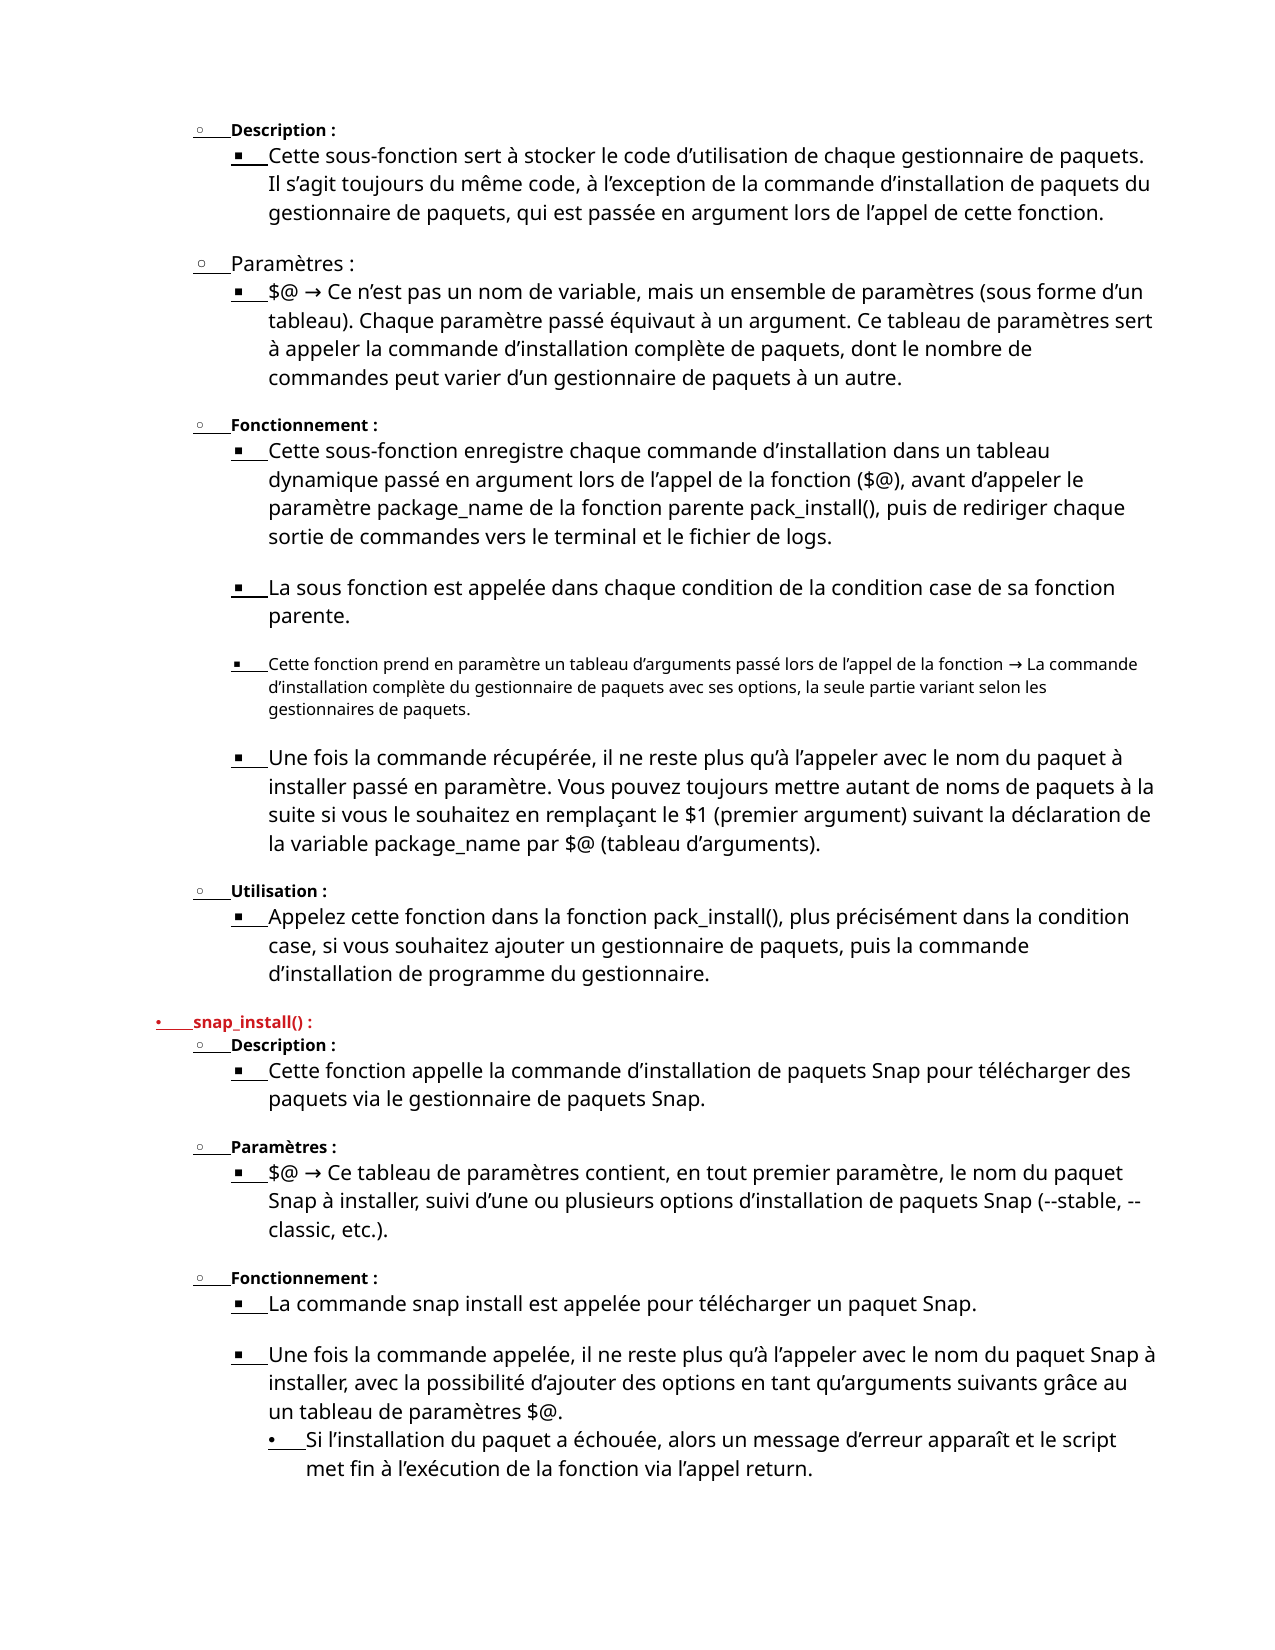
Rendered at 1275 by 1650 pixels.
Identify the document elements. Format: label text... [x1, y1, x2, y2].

list Si l’installation du paquet a échouée, alors un message d’erreur apparaît et le script met fin à l’exécution de la fonction via l’appel return. [268, 1425, 1157, 1482]
list Description : [193, 118, 1157, 141]
list La commande snap install est appelée pour télécharger un paquet Snap. [231, 1289, 1157, 1317]
list Une fois la commande appelée, il ne reste plus qu’à l’appeler avec le nom du paquet Snap à installer, avec la possibilité d’ajouter des options en tant qu’arguments suivants grâce au un tableau de paramètres $@. [231, 1340, 1157, 1425]
list Paramètres : [193, 1136, 1157, 1158]
list Cette fonction prend en paramètre un tableau d’arguments passé lors de l’appel de la fonction → La commande d’installation complète du gestionnaire de paquets avec ses options, la seule partie variant selon les gestionnaires de paquets. [231, 652, 1157, 721]
list Cette fonction appelle la commande d’installation de paquets Snap pour télécharger des paquets via le gestionnaire de paquets Snap. [231, 1056, 1157, 1113]
list La sous fonction est appelée dans chaque condition de la condition case de sa fonction parente. [231, 573, 1157, 630]
list Fonctionnement : [193, 414, 1157, 436]
list $@ → Ce tableau de paramètres contient, en tout premier paramètre, le nom du paquet Snap à installer, suivi d’une ou plusieurs options d’installation de paquets Snap (--stable, --classic, etc.). [231, 1158, 1157, 1243]
list Description : [193, 1033, 1157, 1056]
list Utilisation : [193, 880, 1157, 902]
list Paramètres : [193, 249, 1157, 277]
list Cette sous-fonction sert à stocker le code d’utilisation de chaque gestionnaire de paquets. Il s’agit toujours du même code, à l’exception de la commande d’installation de paquets du gestionnaire de paquets, qui est passée en argument lors de l’appel de cette fonction. [231, 141, 1157, 226]
list Fonctionnement : [193, 1266, 1157, 1289]
list Cette sous-fonction enregistre chaque commande d’installation dans un tableau dynamique passé en argument lors de l’appel de la fonction ($@), avant d’appeler le paramètre package_name de la fonction parente pack_install(), puis de rediriger chaque sortie de commandes vers le terminal et le fichier de logs. [231, 436, 1157, 550]
list $@ → Ce n’est pas un nom de variable, mais un ensemble de paramètres (sous forme d’un tableau). Chaque paramètre passé équivaut à un argument. Ce tableau de paramètres sert à appeler la commande d’installation complète de paquets, dont le nombre de commandes peut varier d’un gestionnaire de paquets à un autre. [231, 277, 1157, 391]
list snap_install() : [156, 1011, 1157, 1033]
list Appelez cette fonction dans la fonction pack_install(), plus précisément dans la condition case, si vous souhaitez ajouter un gestionnaire de paquets, puis la commande d’installation de programme du gestionnaire. [231, 902, 1157, 988]
list Une fois la commande récupérée, il ne reste plus qu’à l’appeler avec le nom du paquet à installer passé en paramètre. Vous pouvez toujours mettre autant de noms de paquets à la suite si vous le souhaitez en remplaçant le $1 (premier argument) suivant la déclaration de la variable package_name par $@ (tableau d’arguments). [231, 743, 1157, 857]
